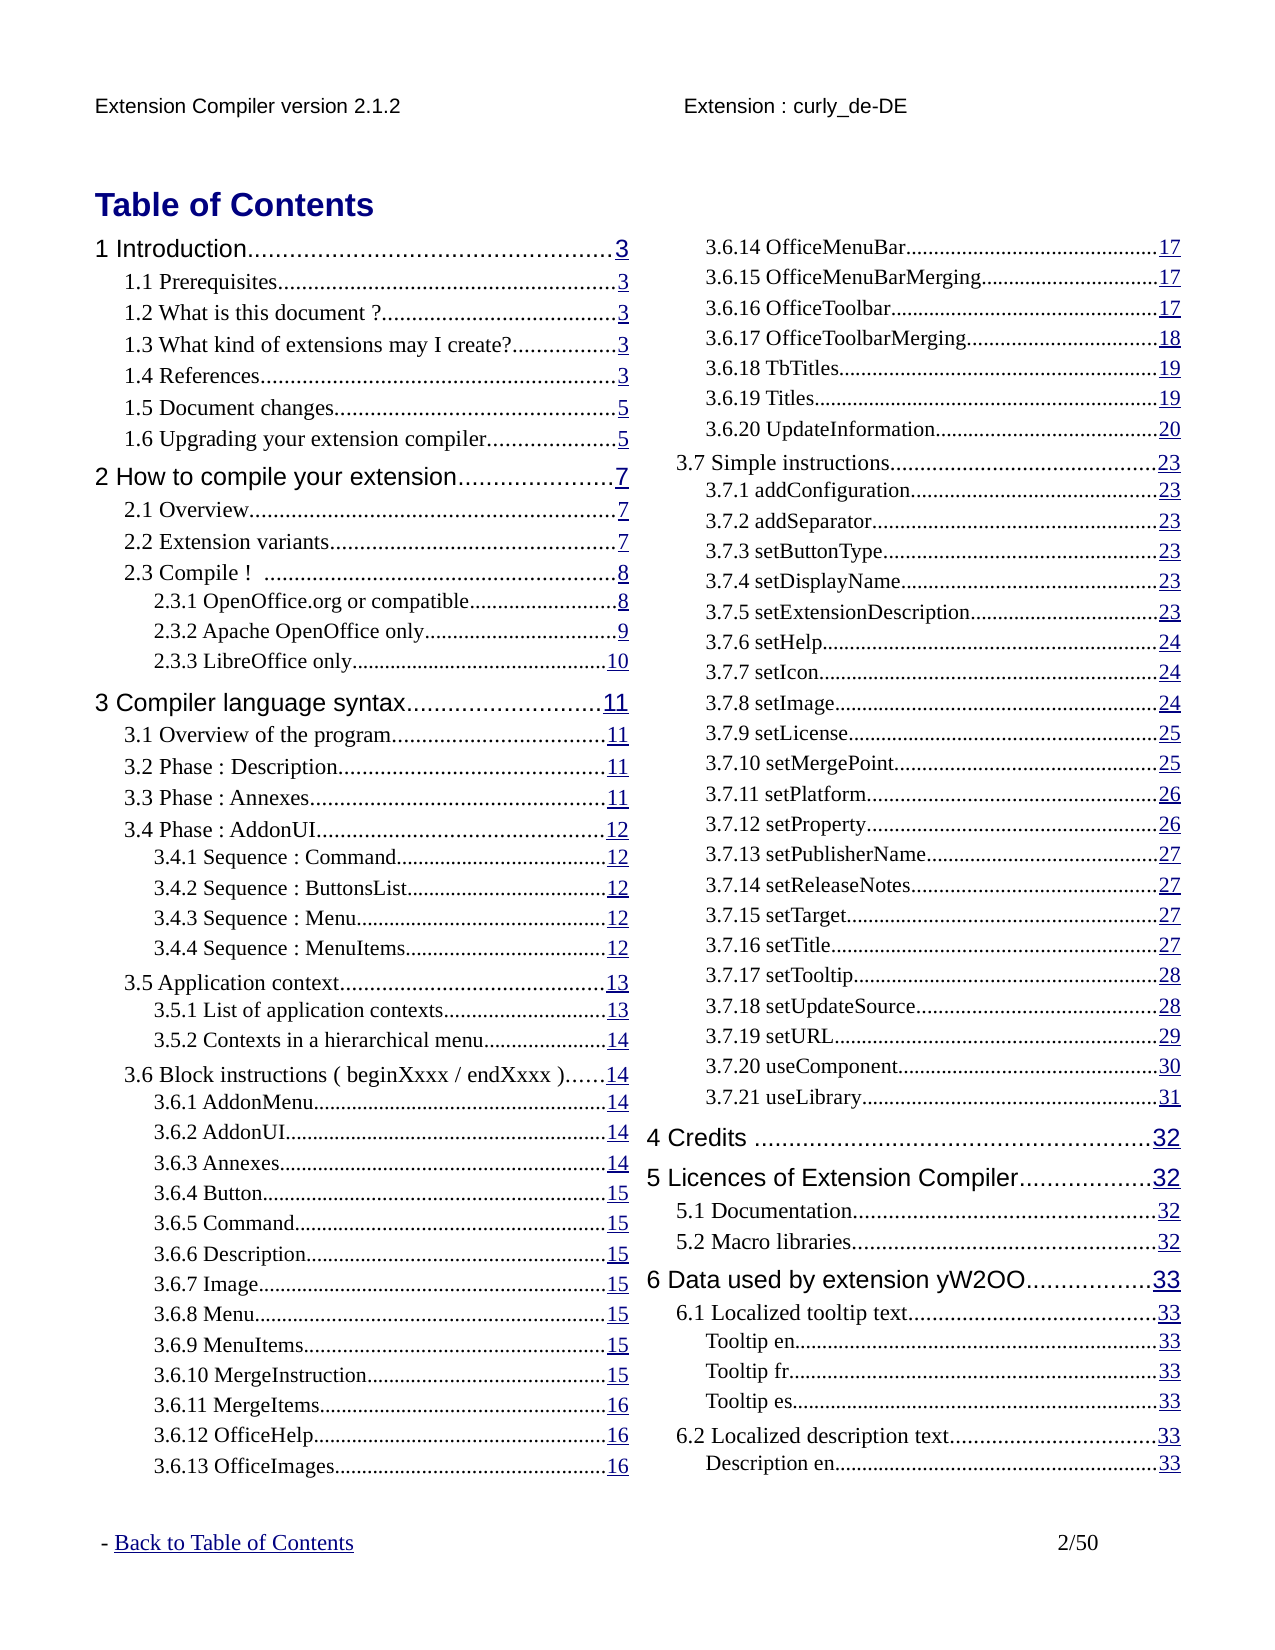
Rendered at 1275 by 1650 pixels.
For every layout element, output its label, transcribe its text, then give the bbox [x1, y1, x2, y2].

text 3.7.19 setURL 29 [705, 1024, 1181, 1048]
text 3.6.14 OfficeMenuBar 17 [705, 235, 1181, 259]
text 3.6.13 OfficeImages 16 [153, 1454, 629, 1478]
text 3.6.10 MergeInstruction 15 [153, 1363, 629, 1387]
text 3 Compiler language syntax 11 [94, 688, 629, 716]
text 3.6.20 UpdateInformation 20 [705, 417, 1181, 441]
text 3.6.2 AddonUI 14 [153, 1120, 629, 1145]
text 3.5.2 Contexts in a hierarchical menu 14 [153, 1028, 629, 1053]
text 3.7.21 useLibrary 31 [705, 1085, 1181, 1109]
text Description en 33 [705, 1451, 1181, 1476]
text 3.7.10 setMergePoint 25 [705, 751, 1181, 776]
text 2.3.2 Apache OpenOffice only 9 [153, 619, 629, 643]
text 3.6.12 OfficeHelp 16 [153, 1423, 629, 1448]
text 3.7.1 addConfiguration 23 [705, 478, 1181, 503]
text 3.7.11 setPlatform 26 [705, 782, 1181, 806]
text 3.7 Simple instructions 23 [676, 450, 1181, 476]
text 2 How to compile your extension 7 [94, 463, 629, 491]
text 3.2 Phase : Description 11 [124, 754, 629, 779]
text 3.7.9 setLicense 25 [705, 721, 1181, 745]
text 5.1 Documentation 32 [676, 1198, 1181, 1223]
text Tooltip en 33 [705, 1329, 1181, 1353]
text 3.6.11 MergeItems 16 [153, 1393, 629, 1418]
text 3.6 Block instructions ( beginXxxx / endXxxx ) 14 [124, 1062, 629, 1087]
text 3.1 Overview of the program 11 [124, 722, 629, 748]
text 3.7.4 setDisplayName 23 [705, 569, 1181, 594]
text 1.2 What is this document ? 3 [124, 300, 629, 326]
text 3.7.7 setIcon 24 [705, 660, 1181, 685]
text 3.6.9 MenuItems 15 [153, 1332, 629, 1357]
text 3.6.16 OfficeToolbar 17 [705, 295, 1181, 320]
text 1 Introduction 3 [94, 235, 629, 263]
text 3.5 Application context 13 [124, 969, 629, 995]
text Tooltip es 33 [705, 1389, 1181, 1414]
text 3.7.14 setReleaseNotes 27 [705, 872, 1181, 897]
text 3.4.2 Sequence : ButtonsList 12 [153, 876, 629, 900]
text 3.6.19 Titles 19 [705, 386, 1181, 411]
text 3.4.3 Sequence : Menu 12 [153, 906, 629, 930]
text 1.4 References 3 [124, 363, 629, 389]
text 3.6.7 Image 15 [153, 1272, 629, 1296]
text Tooltip fr 33 [705, 1359, 1181, 1383]
text 6 Data used by extension yW2OO 33 [646, 1266, 1181, 1294]
text 3.6.15 OfficeMenuBarMerging 17 [705, 265, 1181, 289]
text 1.5 Document changes 5 [124, 394, 629, 420]
subtitle Table of Contents [94, 186, 1181, 223]
text 2.1 Overview 7 [124, 497, 629, 523]
text 3.6.4 Button 15 [153, 1181, 629, 1205]
text 6.1 Localized tooltip text 33 [676, 1300, 1181, 1326]
text 1.3 What kind of extensions may I create? 3 [124, 332, 629, 357]
text 4 Credits 32 [646, 1124, 1181, 1152]
text 1.1 Prerequisites 3 [124, 269, 629, 294]
text 3.7.6 setHelp 24 [705, 630, 1181, 654]
text 3.7.2 addSeparator 23 [705, 509, 1181, 533]
text 3.6.18 TbTitles 19 [705, 356, 1181, 381]
text 2.3 Compile ! 8 [124, 560, 629, 586]
text 3.7.20 useComponent 30 [705, 1054, 1181, 1079]
text 3.5.1 List of application contexts 13 [153, 998, 629, 1022]
text 3.6.5 Command 15 [153, 1211, 629, 1236]
text 3.7.8 setImage 24 [705, 691, 1181, 715]
text 3.4 Phase : AddonUI 12 [124, 817, 629, 842]
text 2.2 Extension variants 7 [124, 529, 629, 554]
text 2.3.1 OpenOffice.org or compatible 8 [153, 589, 629, 613]
text 3.4.1 Sequence : Command 12 [153, 845, 629, 870]
text 3.4.4 Sequence : MenuItems 12 [153, 936, 629, 961]
text 3.7.12 setProperty 26 [705, 812, 1181, 836]
text 5.2 Macro libraries 32 [676, 1229, 1181, 1254]
text 3.7.18 setUpdateSource 28 [705, 994, 1181, 1018]
text 3.6.6 Description 15 [153, 1242, 629, 1266]
text 3.6.1 AddonMenu 14 [153, 1090, 629, 1114]
text 3.7.17 setTooltip 28 [705, 963, 1181, 988]
text 3.3 Phase : Annexes 11 [124, 785, 629, 811]
text 3.7.13 setPublisherName 27 [705, 842, 1181, 867]
text 6.2 Localized description text 33 [676, 1423, 1181, 1448]
text 3.6.17 OfficeToolbarMerging 18 [705, 326, 1181, 350]
text 3.7.15 setTarget 27 [705, 903, 1181, 927]
text 3.6.8 Menu 15 [153, 1302, 629, 1327]
text 3.7.5 setExtensionDescription 23 [705, 600, 1181, 624]
text 2.3.3 LibreOffice only 10 [153, 649, 629, 674]
text 3.7.16 setTitle 27 [705, 933, 1181, 958]
text 1.6 Upgrading your extension compiler 5 [124, 426, 629, 452]
text 3.7.3 setButtonType 23 [705, 539, 1181, 563]
text 3.6.3 Annexes 14 [153, 1151, 629, 1175]
text 5 Licences of Extension Compiler 32 [646, 1164, 1181, 1192]
